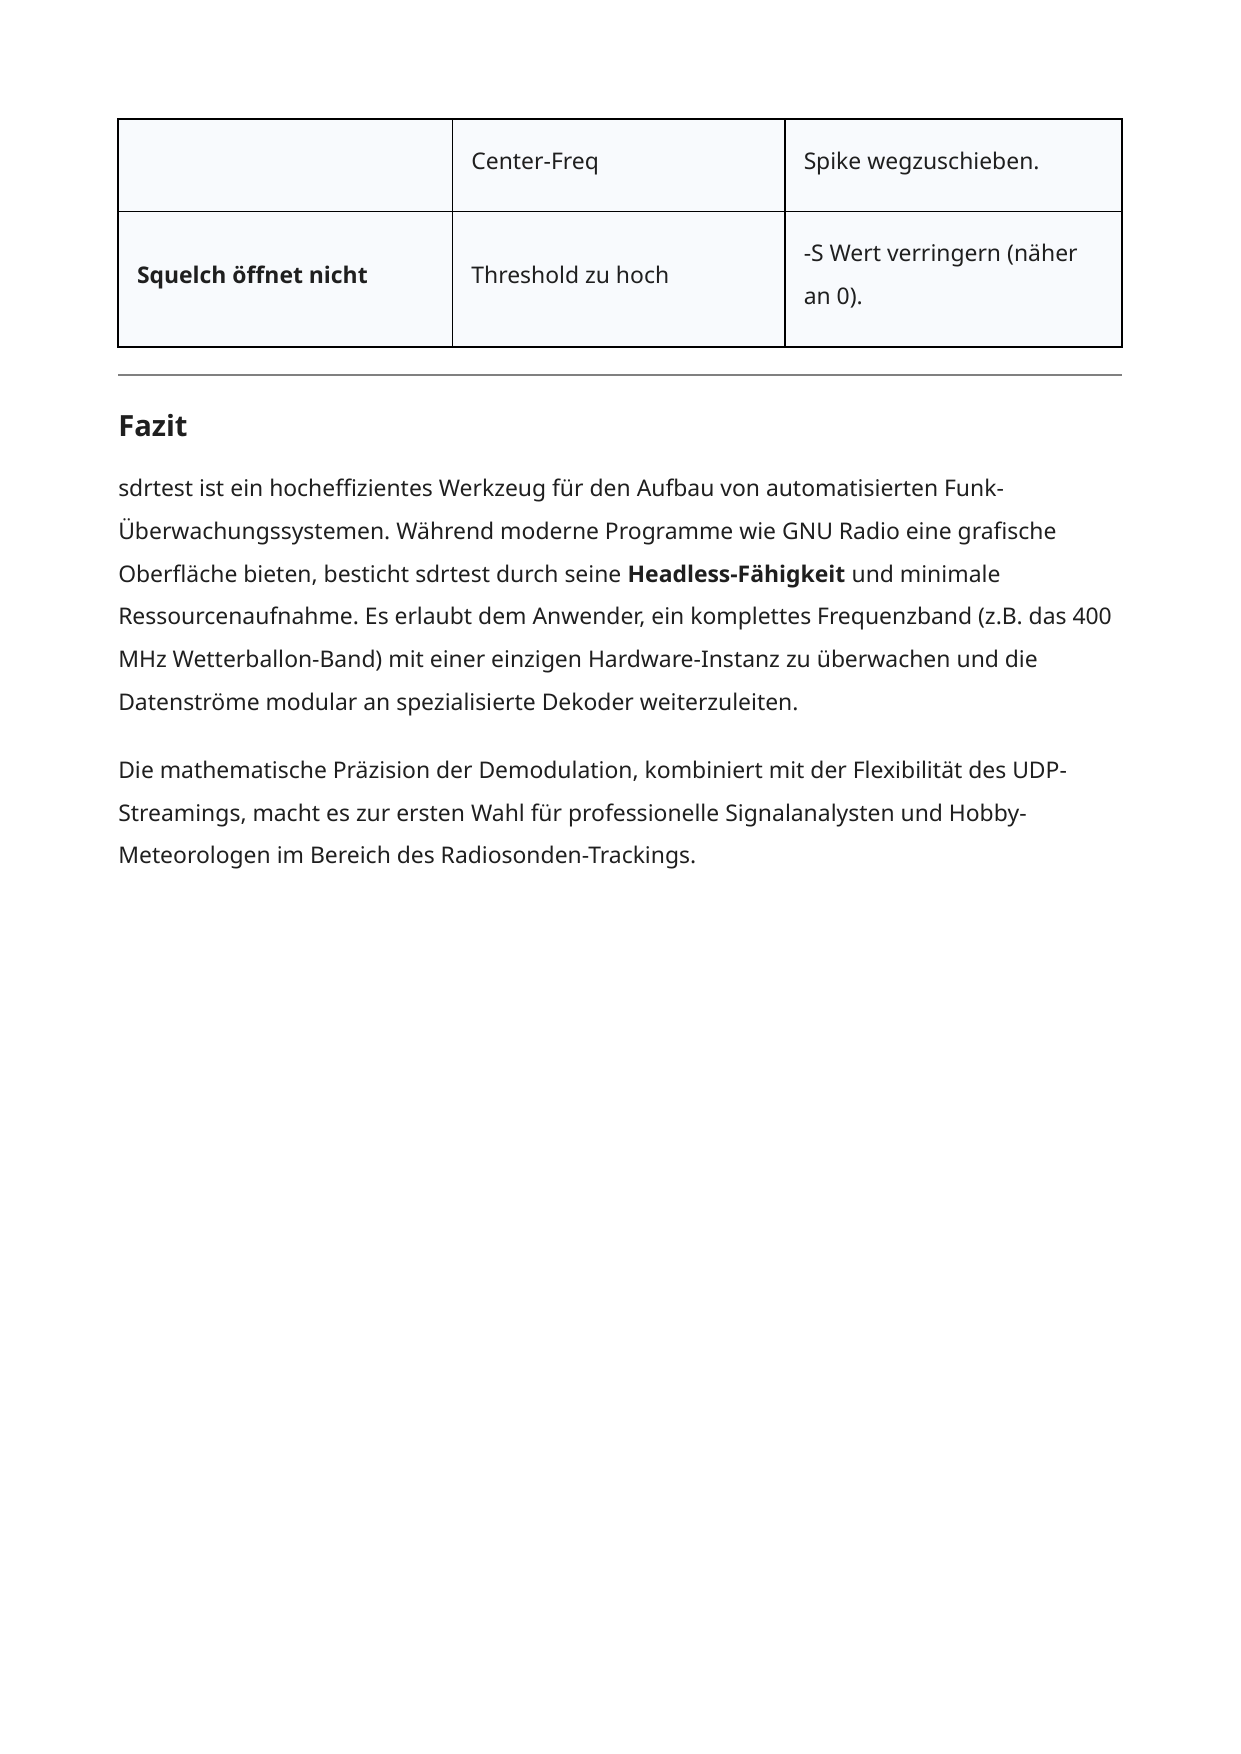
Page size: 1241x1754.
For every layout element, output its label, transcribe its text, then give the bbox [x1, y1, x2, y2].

table_cell Spike wegzuschieben. [786, 120, 1121, 211]
table_cell Squelch öffnet nicht [119, 212, 452, 346]
text Die mathematische Präzision der Demodulation, kombiniert mit der Flexibilität des UDP-Streamings, macht es zur ersten Wahl für professionelle Signalanalysten und Hobby-Meteorologen im Bereich des Radiosonden-Trackings. [118, 754, 1122, 871]
table_cell Threshold zu hoch [453, 212, 784, 346]
table_cell [119, 120, 452, 211]
table_cell -S Wert verringern (näher an 0). [786, 212, 1121, 346]
table_cell Center-Freq [453, 120, 784, 211]
subtitle Fazit [118, 405, 1122, 445]
text sdrtest ist ein hocheffizientes Werkzeug für den Aufbau von automatisierten Funk-Überwachungssystemen. Während moderne Programme wie GNU Radio eine grafische Oberfläche bieten, besticht sdrtest durch seine Headless-Fähigkeit und minimale Ressourcenaufnahme. Es erlaubt dem Anwender, ein komplettes Frequenzband (z.B. das 400 MHz Wetterballon-Band) mit einer einzigen Hardware-Instanz zu überwachen und die Datenströme modular an spezialisierte Dekoder weiterzuleiten. [118, 472, 1122, 717]
